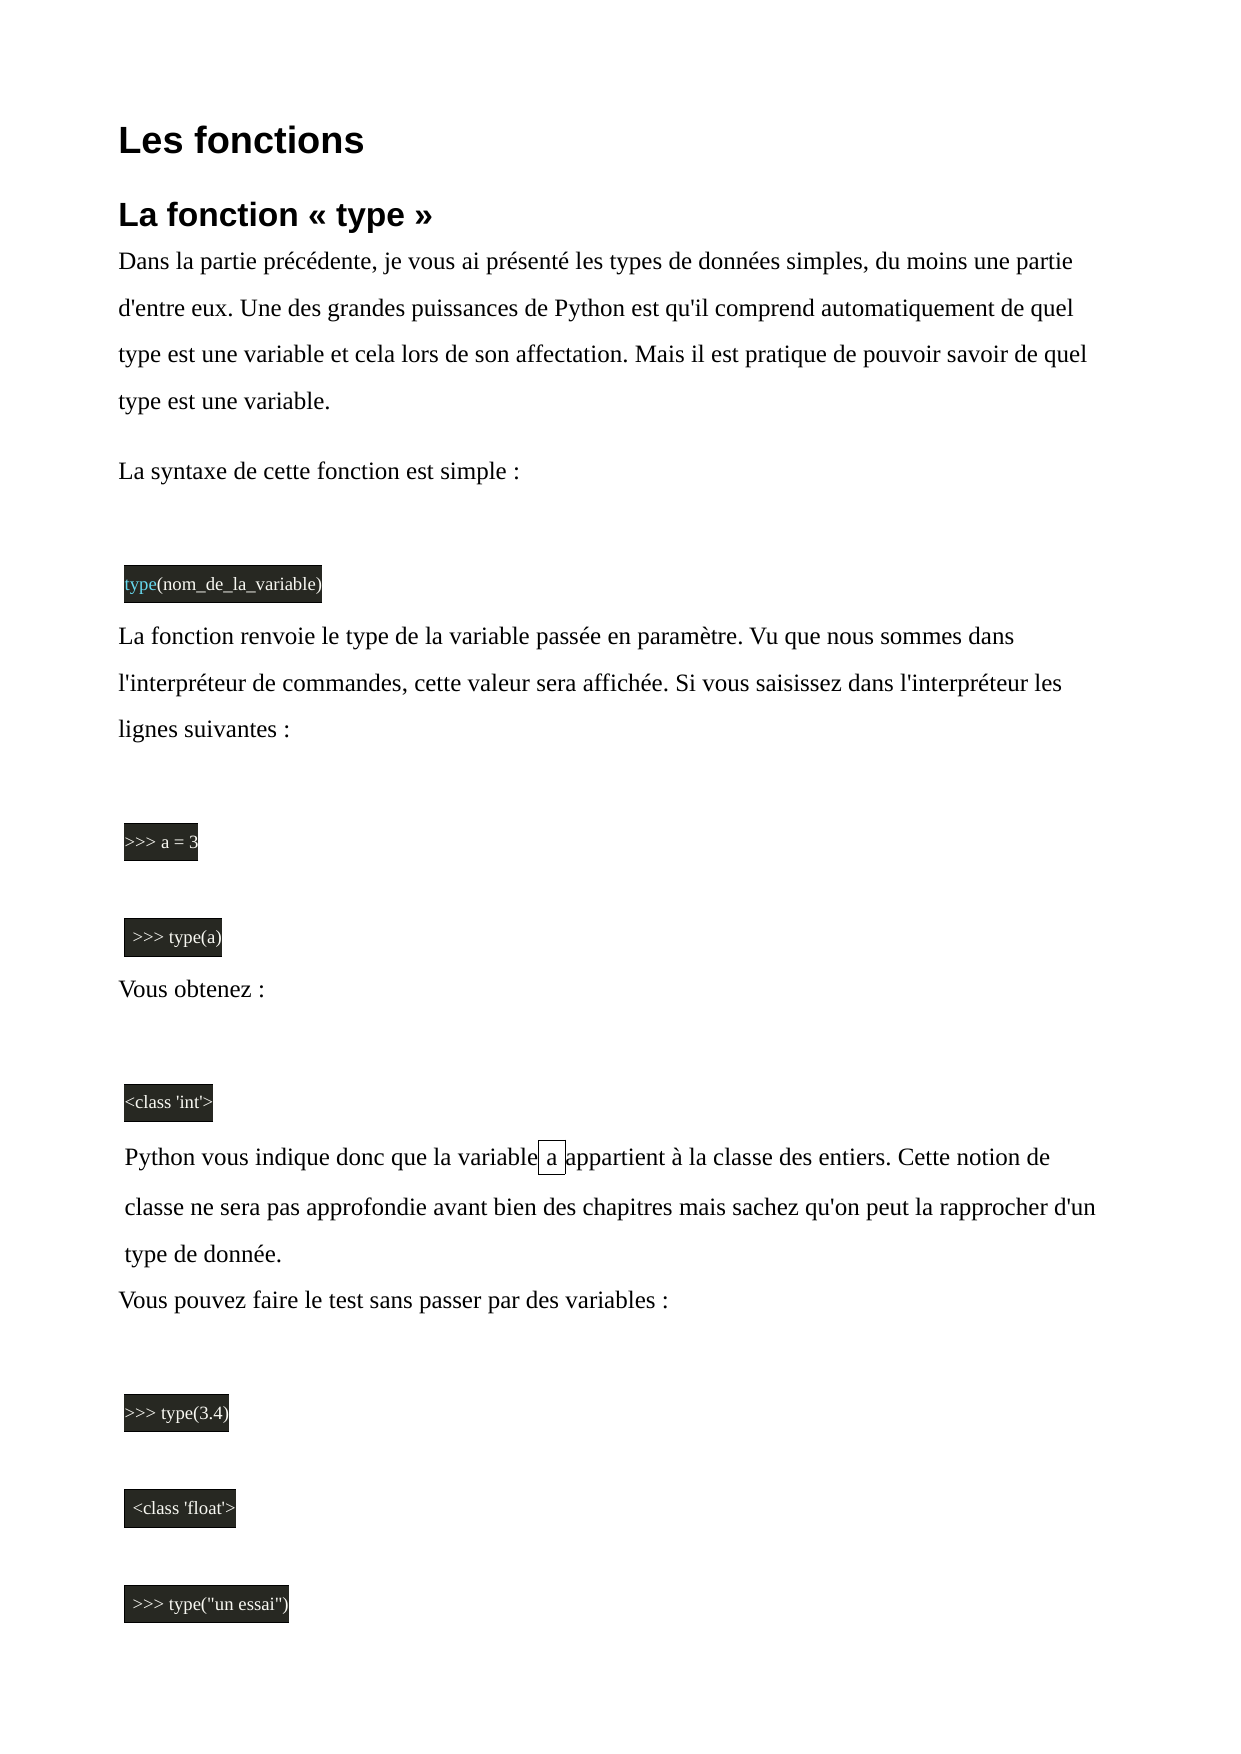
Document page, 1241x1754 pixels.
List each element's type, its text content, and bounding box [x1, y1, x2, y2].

subtitle La fonction « type » [118, 195, 1122, 234]
text >>> type("un essai") [124, 1584, 1111, 1622]
text <class 'float'> [125, 1489, 1111, 1527]
text Vous obtenez : [118, 974, 1122, 1003]
text >>> type(a) [125, 918, 1111, 956]
text Vous pouvez faire le test sans passer par des variables : [118, 1285, 1122, 1314]
text <class 'int'> [124, 1083, 1111, 1121]
text La syntaxe de cette fonction est simple : [118, 456, 1122, 485]
text type(nom_de_la_variable) [124, 565, 1111, 602]
text >>> type(3.4) [124, 1394, 1111, 1432]
text Python vous indique donc que la variableaappartient à la classe des entiers. Cette notion de classe ne sera pas approfondie avant bien des chapitres mais sachez qu'on peut la rapprocher d'un type de donnée. [124, 1139, 1116, 1267]
text Dans la partie précédente, je vous ai présenté les types de données simples, du moins une partie d'entre eux. Une des grandes puissances de Python est qu'il comprend automatiquement de quel type est une variable et cela lors de son affectation. Mais il est pratique de pouvoir savoir de quel type est une variable. [118, 246, 1122, 415]
text >>> a = 3 [124, 823, 1111, 861]
text La fonction renvoie le type de la variable passée en paramètre. Vu que nous sommes dans l'interpréteur de commandes, cette valeur sera affichée. Si vous saisissez dans l'interpréteur les lignes suivantes : [118, 621, 1122, 743]
subtitle Les fonctions [118, 118, 1122, 162]
